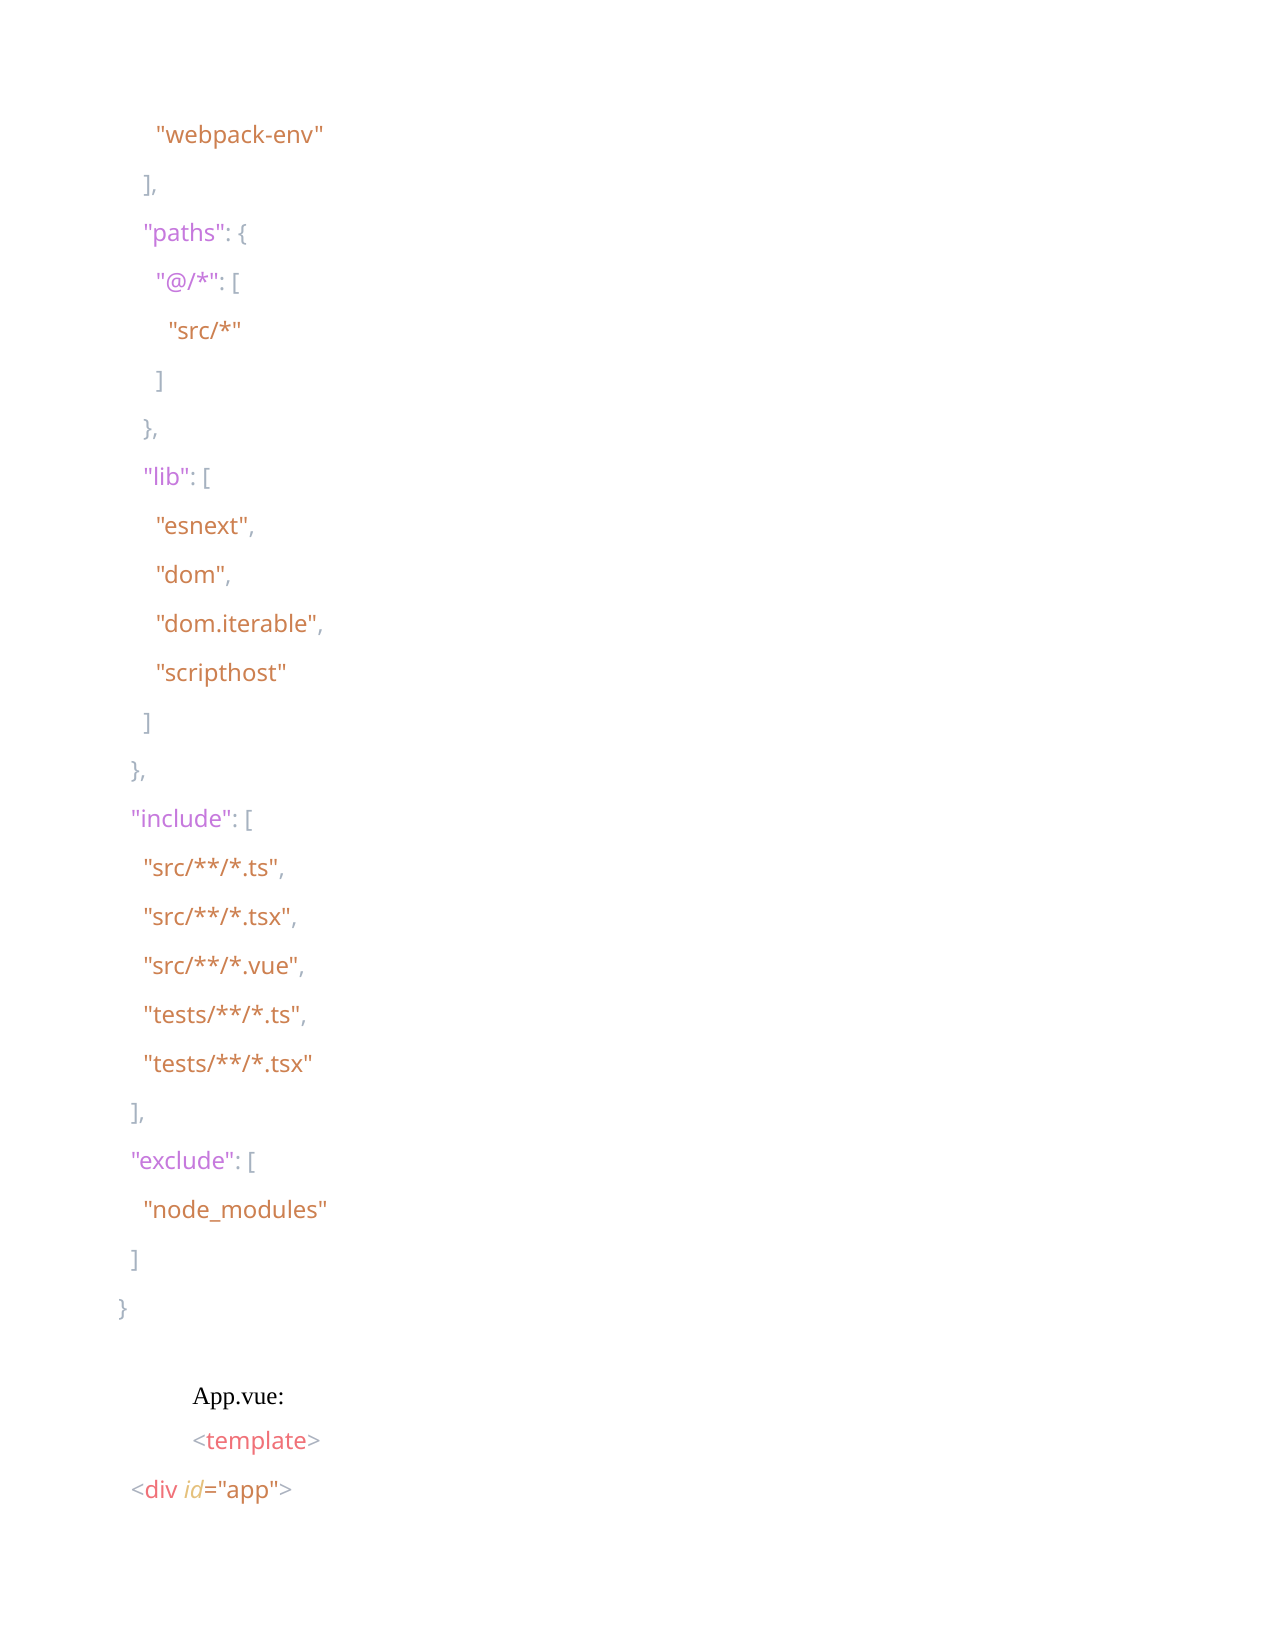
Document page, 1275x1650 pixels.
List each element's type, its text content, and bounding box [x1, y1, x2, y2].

text "webpack-env" ], "paths": { "@/*": [ "src/*" ] }, "lib": [ "esnext", "dom", "dom.iterable", "scripthost" ] }, "include": [ "src/**/*.ts", "src/**/*.tsx", "src/**/*.vue", "tests/**/*.ts", "tests/**/*.tsx" ], "exclude": [ "node_modules" ] } [118, 118, 1157, 1366]
text <template> <div id="app"> [118, 1424, 1157, 1505]
text App.vue: [118, 1381, 1157, 1409]
